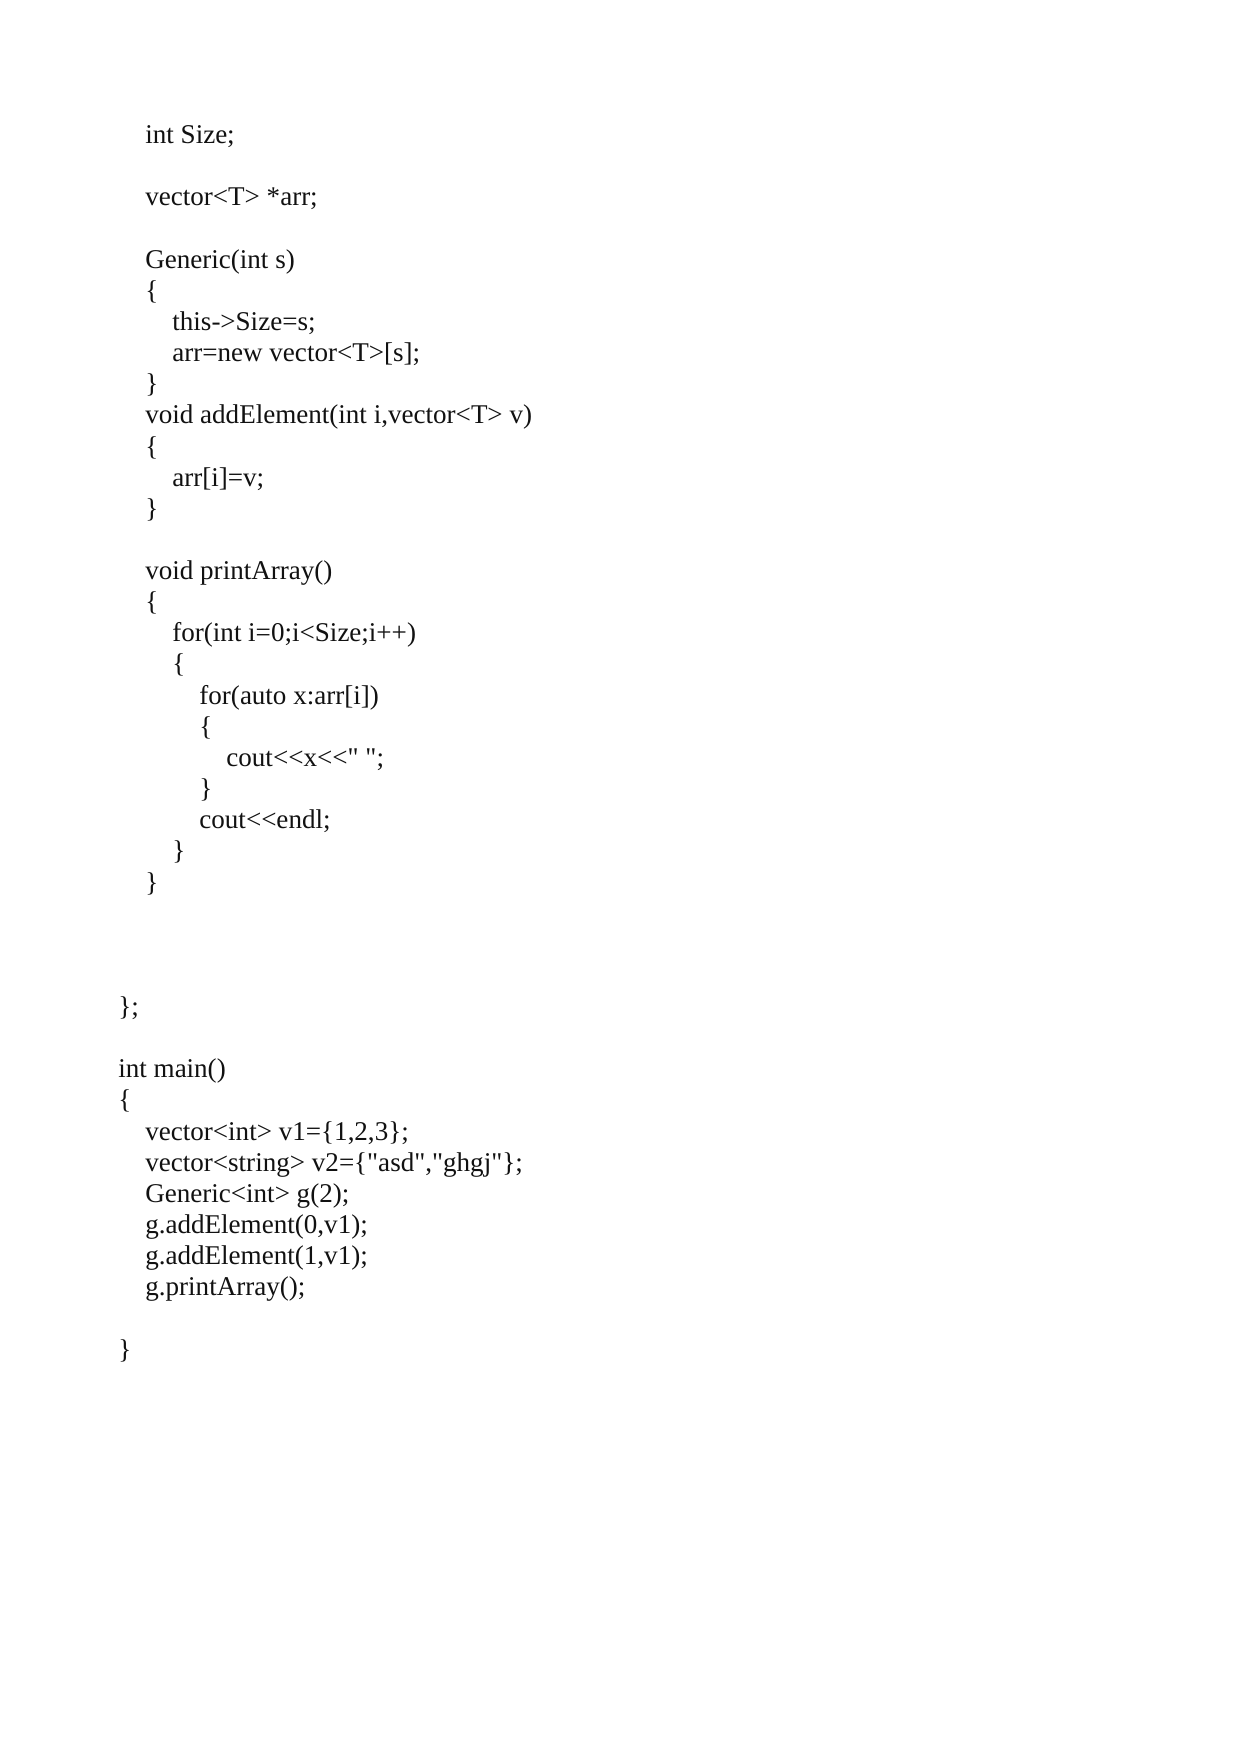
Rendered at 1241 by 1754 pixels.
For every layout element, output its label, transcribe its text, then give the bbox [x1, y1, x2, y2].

text { [118, 274, 1122, 305]
text { [118, 648, 1122, 679]
text for(int i=0;i<Size;i++) [118, 616, 1122, 648]
text }; [118, 990, 1122, 1021]
text { [118, 585, 1122, 616]
text void addElement(int i,vector<T> v) [118, 398, 1122, 429]
text } [118, 834, 1122, 866]
text cout<<x<<" "; [118, 741, 1122, 772]
text } [118, 1333, 1122, 1364]
text cout<<endl; [118, 803, 1122, 834]
text g.addElement(1,v1); [118, 1239, 1122, 1271]
text Generic(int s) [118, 243, 1122, 274]
text vector<int> v1={1,2,3}; [118, 1115, 1122, 1146]
text arr[i]=v; [118, 461, 1122, 492]
text g.addElement(0,v1); [118, 1208, 1122, 1239]
text Generic<int> g(2); [118, 1177, 1122, 1208]
text { [118, 710, 1122, 741]
text arr=new vector<T>[s]; [118, 336, 1122, 367]
text void printArray() [118, 554, 1122, 585]
text vector<T> *arr; [118, 180, 1122, 212]
text } [118, 492, 1122, 523]
text this->Size=s; [118, 305, 1122, 336]
text g.printArray(); [118, 1271, 1122, 1302]
text } [118, 772, 1122, 803]
text int main() [118, 1052, 1122, 1084]
text vector<string> v2={"asd","ghgj"}; [118, 1146, 1122, 1177]
text } [118, 866, 1122, 897]
text { [118, 429, 1122, 461]
text { [118, 1084, 1122, 1115]
text } [118, 367, 1122, 398]
text int Size; [118, 118, 1122, 149]
text for(auto x:arr[i]) [118, 679, 1122, 710]
